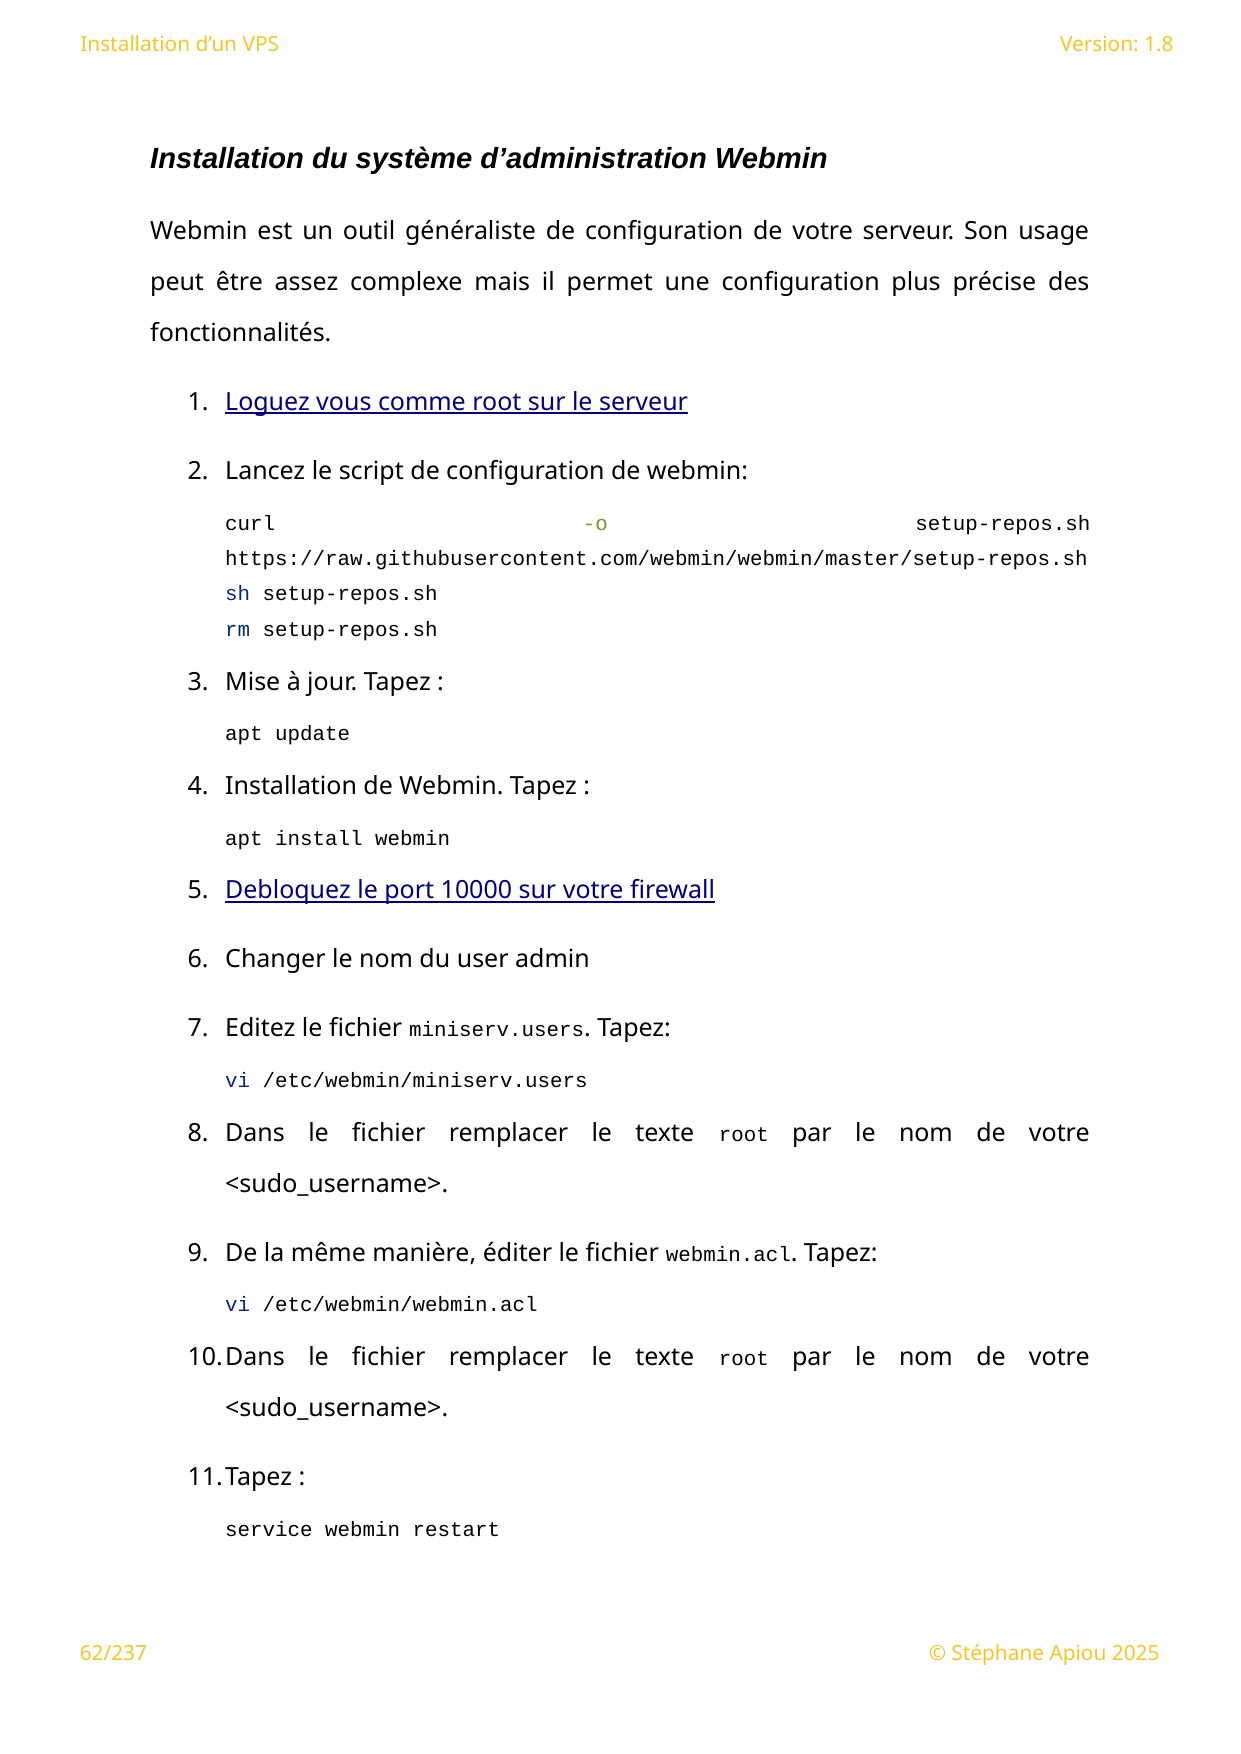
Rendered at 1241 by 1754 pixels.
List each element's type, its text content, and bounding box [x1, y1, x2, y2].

list apt install webmin [187, 827, 1090, 851]
list curl -o setup-repos.sh https://raw.githubusercontent.com/webmin/webmin/master/setup-repos.sh [187, 512, 1090, 572]
list apt update [187, 723, 1090, 747]
list Debloquez le port 10000 sur votre firewall [187, 872, 1090, 906]
subtitle Installation du système d’administration Webmin [150, 141, 1090, 174]
list service webmin restart [187, 1518, 1090, 1542]
list Editez le fichier miniserv.users. Tapez: [187, 1010, 1090, 1044]
list Lancez le script de configuration de webmin: [187, 452, 1090, 487]
list vi /etc/webmin/webmin.acl [187, 1294, 1090, 1318]
list sh setup-repos.sh [187, 583, 1090, 607]
list rm setup-repos.sh [187, 619, 1090, 642]
list Tapez : [187, 1458, 1090, 1493]
list Installation de Webmin. Tapez : [187, 767, 1090, 802]
text Webmin est un outil généraliste de configuration de votre serveur. Son usage peut être assez complexe mais il permet une configuration plus précise des fonctionnalités. [150, 212, 1090, 349]
list Changer le nom du user admin [187, 941, 1090, 975]
list vi /etc/webmin/miniserv.users [187, 1070, 1090, 1093]
list Mise à jour. Tapez : [187, 663, 1090, 697]
list Dans le fichier remplacer le texte root par le nom de votre <sudo_username>. [187, 1114, 1090, 1199]
list Loguez vous comme root sur le serveur [187, 383, 1090, 418]
list Dans le fichier remplacer le texte root par le nom de votre <sudo_username>. [187, 1338, 1090, 1424]
list De la même manière, éditer le fichier webmin.acl. Tapez: [187, 1234, 1090, 1268]
